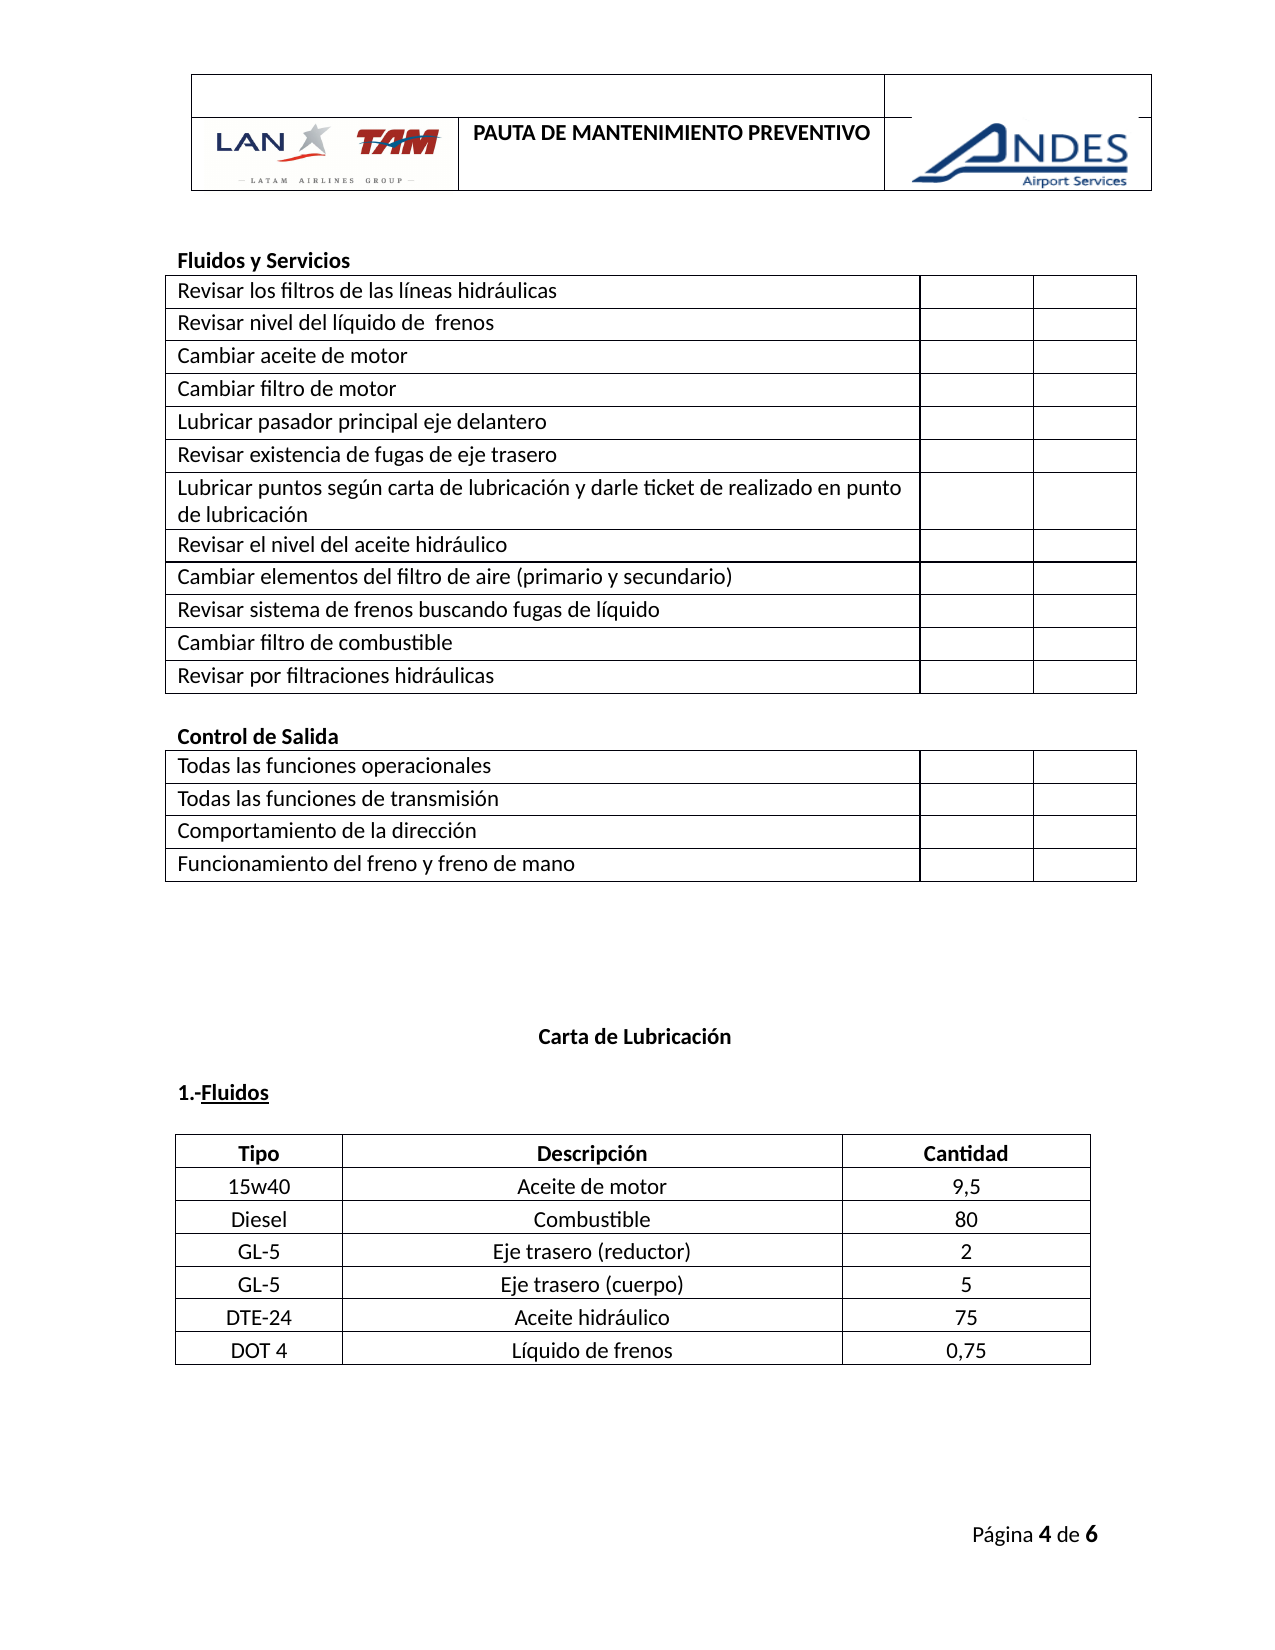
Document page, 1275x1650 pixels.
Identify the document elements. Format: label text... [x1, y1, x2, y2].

table_cell [921, 816, 1033, 848]
table_cell DOT 4 [176, 1332, 342, 1364]
table_cell [921, 440, 1033, 472]
table_cell [1034, 374, 1136, 406]
table_cell [1034, 628, 1136, 660]
table_cell Todas las funciones de transmisión [166, 784, 919, 815]
table_cell [921, 563, 1033, 594]
picture [204, 118, 454, 190]
table_header [1034, 276, 1136, 307]
table_cell Revisar existencia de fugas de eje trasero [166, 440, 919, 472]
table_cell Eje trasero (cuerpo) [343, 1267, 842, 1298]
table_cell [1034, 563, 1136, 594]
table_cell [921, 473, 1033, 529]
table_cell Eje trasero (reductor) [343, 1234, 842, 1266]
table_cell Lubricar puntos según carta de lubricación y darle ticket de realizado en punto de lubricación [166, 473, 919, 529]
table_header Tipo [176, 1135, 342, 1167]
text 1.-Fluidos [177, 1078, 1098, 1106]
table_cell GL-5 [176, 1234, 342, 1266]
table_cell [921, 661, 1033, 693]
table_cell Lubricar pasador principal eje delantero [166, 407, 919, 439]
text Control de Salida [177, 722, 1098, 750]
picture [204, 191, 454, 195]
table_cell Revisar sistema de frenos buscando fugas de líquido [166, 595, 919, 627]
table_cell [921, 309, 1033, 340]
table_cell [1034, 407, 1136, 439]
table_cell [1034, 816, 1136, 848]
table_cell [1034, 341, 1136, 373]
table_cell GL-5 [176, 1267, 342, 1298]
table_cell [921, 784, 1033, 815]
table_cell Funcionamiento del freno y freno de mano [166, 849, 919, 881]
table_cell Cambiar filtro de combustible [166, 628, 919, 660]
table_header Cantidad [843, 1135, 1090, 1167]
table_cell [921, 628, 1033, 660]
table_header [921, 276, 1033, 307]
table_cell [921, 849, 1033, 881]
table_cell Revisar el nivel del aceite hidráulico [166, 530, 919, 561]
table_cell 75 [843, 1299, 1090, 1331]
table_cell [1034, 440, 1136, 472]
table_cell Cambiar elementos del filtro de aire (primario y secundario) [166, 563, 919, 594]
table_cell [1034, 473, 1136, 529]
table_cell Cambiar aceite de motor [166, 341, 919, 373]
text Fluidos y Servicios [177, 247, 1098, 275]
table_cell 80 [843, 1201, 1090, 1233]
table_header [1034, 751, 1136, 783]
table_cell [921, 407, 1033, 439]
table_cell 0,75 [843, 1332, 1090, 1364]
table_cell Revisar por filtraciones hidráulicas [166, 661, 919, 693]
table_cell 15w40 [176, 1168, 342, 1200]
table_cell DTE-24 [176, 1299, 342, 1331]
table_cell [1034, 784, 1136, 815]
table_cell Combustible [343, 1201, 842, 1233]
table_header Revisar los filtros de las líneas hidráulicas [166, 276, 919, 307]
table_cell [1034, 595, 1136, 627]
table_cell Comportamiento de la dirección [166, 816, 919, 848]
table_cell 5 [843, 1267, 1090, 1298]
table_cell [1034, 661, 1136, 693]
table_header Descripción [343, 1135, 842, 1167]
table_cell [1034, 530, 1136, 561]
text Carta de Lubricación [177, 1022, 1098, 1050]
table_cell Cambiar filtro de motor [166, 374, 919, 406]
table_cell Líquido de frenos [343, 1332, 842, 1364]
table_cell [921, 341, 1033, 373]
table_cell [921, 595, 1033, 627]
table_cell [921, 374, 1033, 406]
table_cell Aceite hidráulico [343, 1299, 842, 1331]
table_cell Aceite de motor [343, 1168, 842, 1200]
table_header Todas las funciones operacionales [166, 751, 919, 783]
table_cell [1034, 849, 1136, 881]
table_cell [921, 530, 1033, 561]
table_cell 2 [843, 1234, 1090, 1266]
picture [911, 117, 1139, 190]
table_cell [1034, 309, 1136, 340]
table_header [921, 751, 1033, 783]
table_cell Revisar nivel del líquido de frenos [166, 309, 919, 340]
table_cell 9,5 [843, 1168, 1090, 1200]
table_cell Diesel [176, 1201, 342, 1233]
